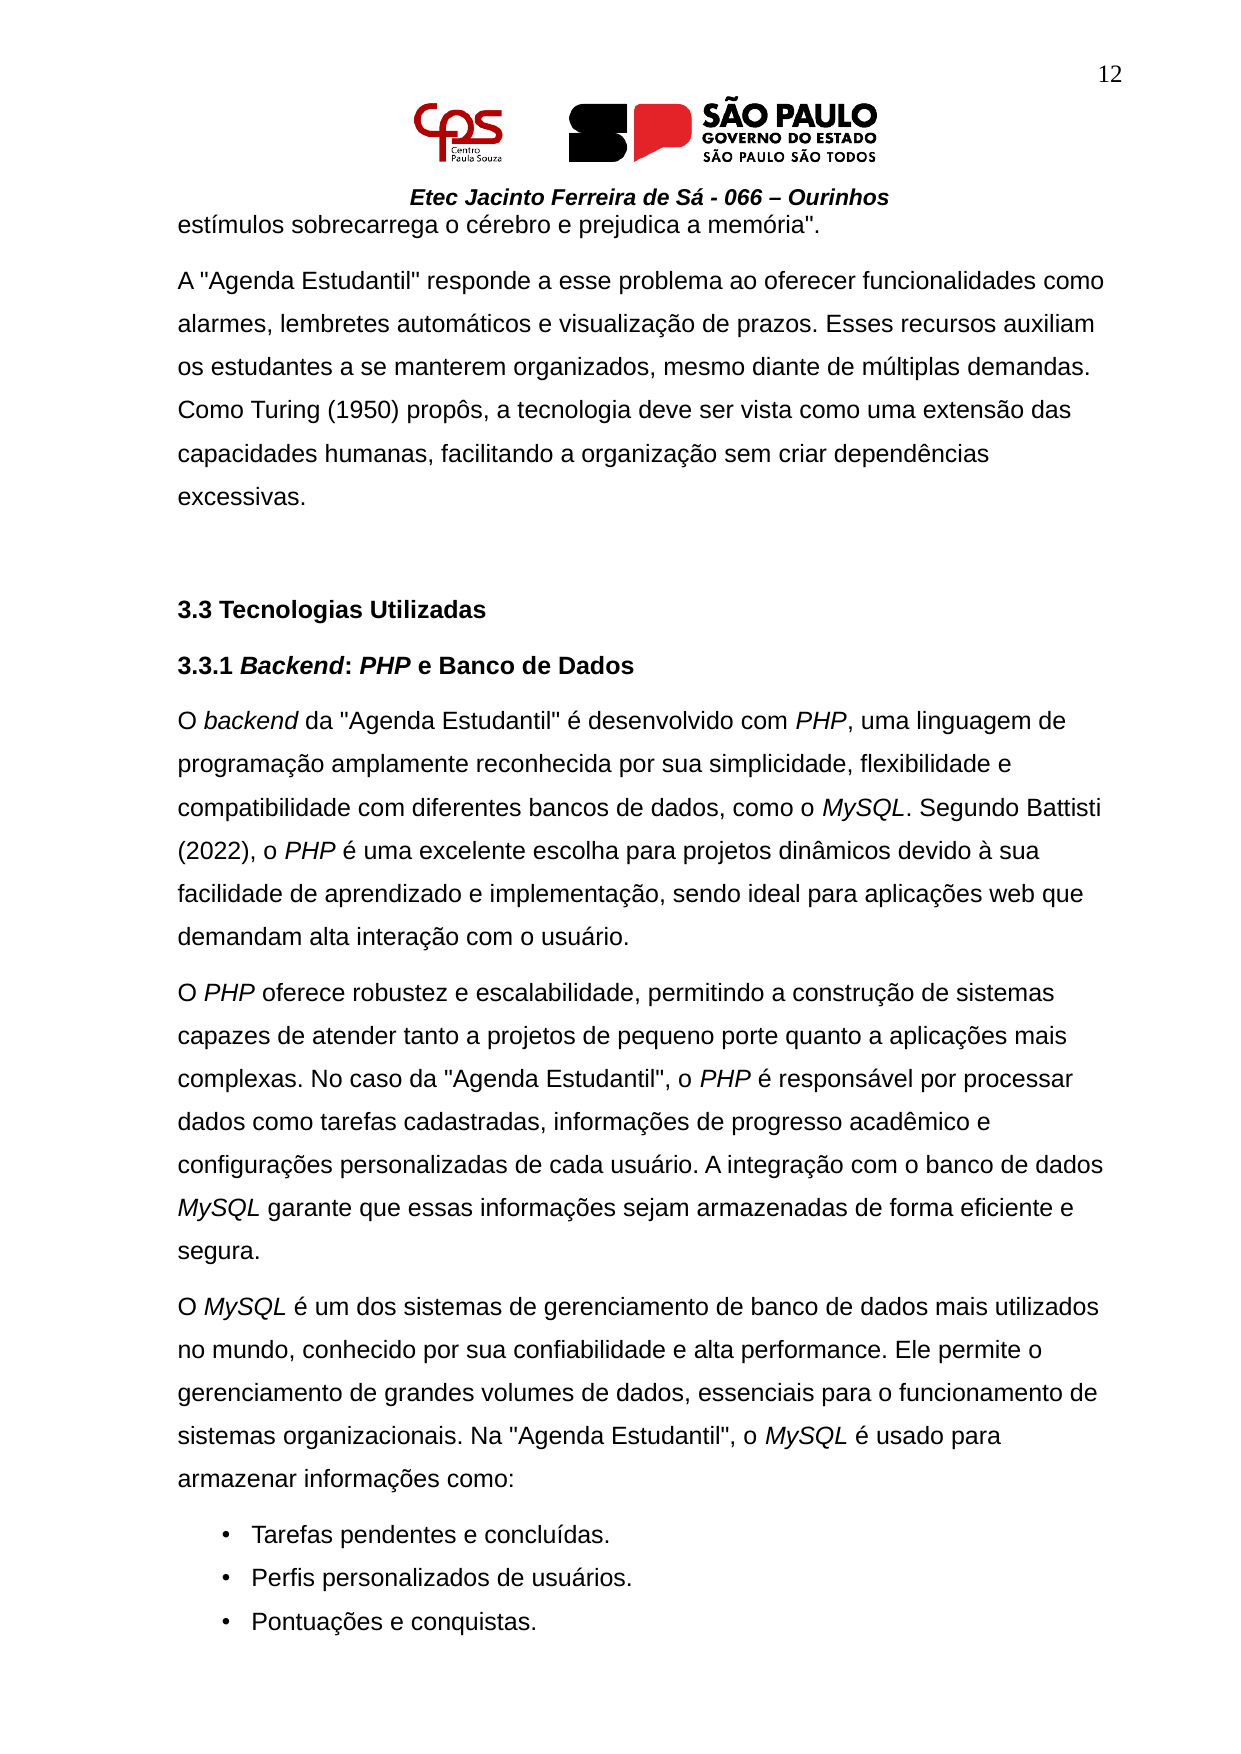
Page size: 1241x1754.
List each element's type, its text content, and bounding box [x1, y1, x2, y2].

subtitle 3.3 Tecnologias Utilizadas [177, 595, 1122, 624]
text O PHP oferece robustez e escalabilidade, permitindo a construção de sistemas capazes de atender tanto a projetos de pequeno porte quanto a aplicações mais complexas. No caso da "Agenda Estudantil", o PHP é responsável por processar dados como tarefas cadastradas, informações de progresso acadêmico e configurações personalizadas de cada usuário. A integração com o banco de dados MySQL garante que essas informações sejam armazenadas de forma eficiente e segura. [177, 977, 1122, 1265]
list Pontuações e conquistas. [222, 1606, 1122, 1635]
text O MySQL é um dos sistemas de gerenciamento de banco de dados mais utilizados no mundo, conhecido por sua confiabilidade e alta performance. Ele permite o gerenciamento de grandes volumes de dados, essenciais para o funcionamento de sistemas organizacionais. Na "Agenda Estudantil", o MySQL é usado para armazenar informações como: [177, 1292, 1122, 1493]
list Perfis personalizados de usuários. [222, 1563, 1122, 1592]
list Tarefas pendentes e concluídas. [222, 1520, 1122, 1549]
picture [358, 73, 941, 180]
subtitle 3.3.1 Backend: PHP e Banco de Dados [177, 651, 1122, 679]
text O backend da "Agenda Estudantil" é desenvolvido com PHP, uma linguagem de programação amplamente reconhecida por sua simplicidade, flexibilidade e compatibilidade com diferentes bancos de dados, como o MySQL. Segundo Battisti (2022), o PHP é uma excelente escolha para projetos dinâmicos devido à sua facilidade de aprendizado e implementação, sendo ideal para aplicações web que demandam alta interação com o usuário. [177, 706, 1122, 951]
text estímulos sobrecarrega o cérebro e prejudica a memória". [177, 210, 1122, 239]
text A "Agenda Estudantil" responde a esse problema ao oferecer funcionalidades como alarmes, lembretes automáticos e visualização de prazos. Esses recursos auxiliam os estudantes a se manterem organizados, mesmo diante de múltiplas demandas. Como Turing (1950) propôs, a tecnologia deve ser vista como uma extensão das capacidades humanas, facilitando a organização sem criar dependências excessivas. [177, 266, 1122, 510]
